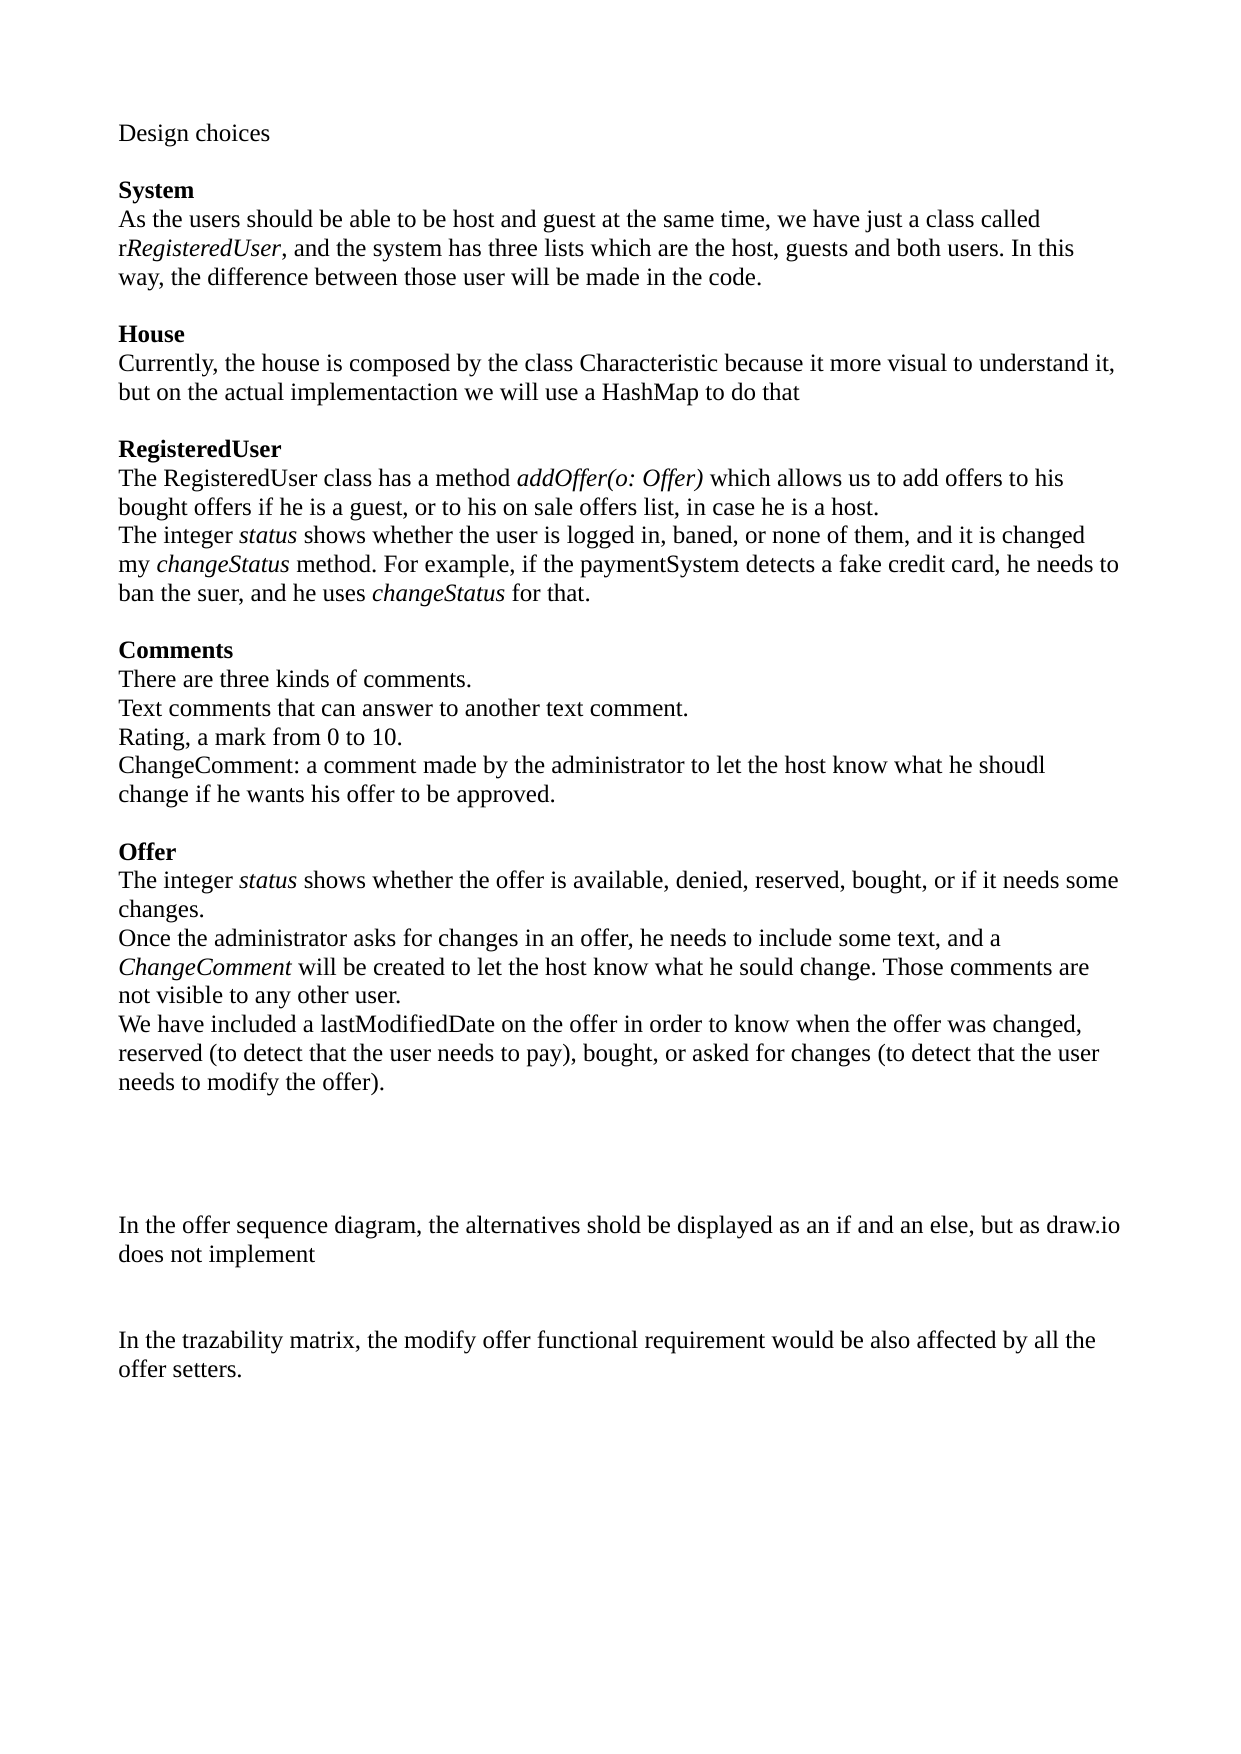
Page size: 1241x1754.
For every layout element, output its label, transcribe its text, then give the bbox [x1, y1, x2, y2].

text System [118, 176, 1122, 204]
text ChangeComment: a comment made by the administrator to let the host know what he shoudl change if he wants his offer to be approved. [118, 751, 1122, 808]
text As the users should be able to be host and guest at the same time, we have just a class called rRegisteredUser, and the system has three lists which are the host, guests and both users. In this way, the difference between those user will be made in the code. [118, 204, 1122, 291]
text RegisteredUser [118, 434, 1122, 463]
text Once the administrator asks for changes in an offer, he needs to include some text, and a ChangeComment will be created to let the host know what he sould change. Those comments are not visible to any other user. [118, 923, 1122, 1009]
text Comments [118, 636, 1122, 664]
text Design choices [118, 118, 1122, 147]
text In the trazability matrix, the modify offer functional requirement would be also affected by all the offer setters. [118, 1326, 1122, 1383]
text House [118, 319, 1122, 348]
text The integer status shows whether the offer is available, denied, reserved, bought, or if it needs some changes. [118, 866, 1122, 923]
text There are three kinds of comments. [118, 664, 1122, 693]
text Rating, a mark from 0 to 10. [118, 722, 1122, 751]
text The RegisteredUser class has a method addOffer(o: Offer) which allows us to add offers to his bought offers if he is a guest, or to his on sale offers list, in case he is a host. [118, 463, 1122, 521]
text Text comments that can answer to another text comment. [118, 693, 1122, 722]
text The integer status shows whether the user is logged in, baned, or none of them, and it is changed my changeStatus method. For example, if the paymentSystem detects a fake credit card, he needs to ban the suer, and he uses changeStatus for that. [118, 521, 1122, 607]
text We have included a lastModifiedDate on the offer in order to know when the offer was changed, reserved (to detect that the user needs to pay), bought, or asked for changes (to detect that the user needs to modify the offer). [118, 1009, 1122, 1096]
text Currently, the house is composed by the class Characteristic because it more visual to understand it, but on the actual implementaction we will use a HashMap to do that [118, 348, 1122, 406]
text In the offer sequence diagram, the alternatives shold be displayed as an if and an else, but as draw.io does not implement [118, 1211, 1122, 1268]
text Offer [118, 837, 1122, 866]
